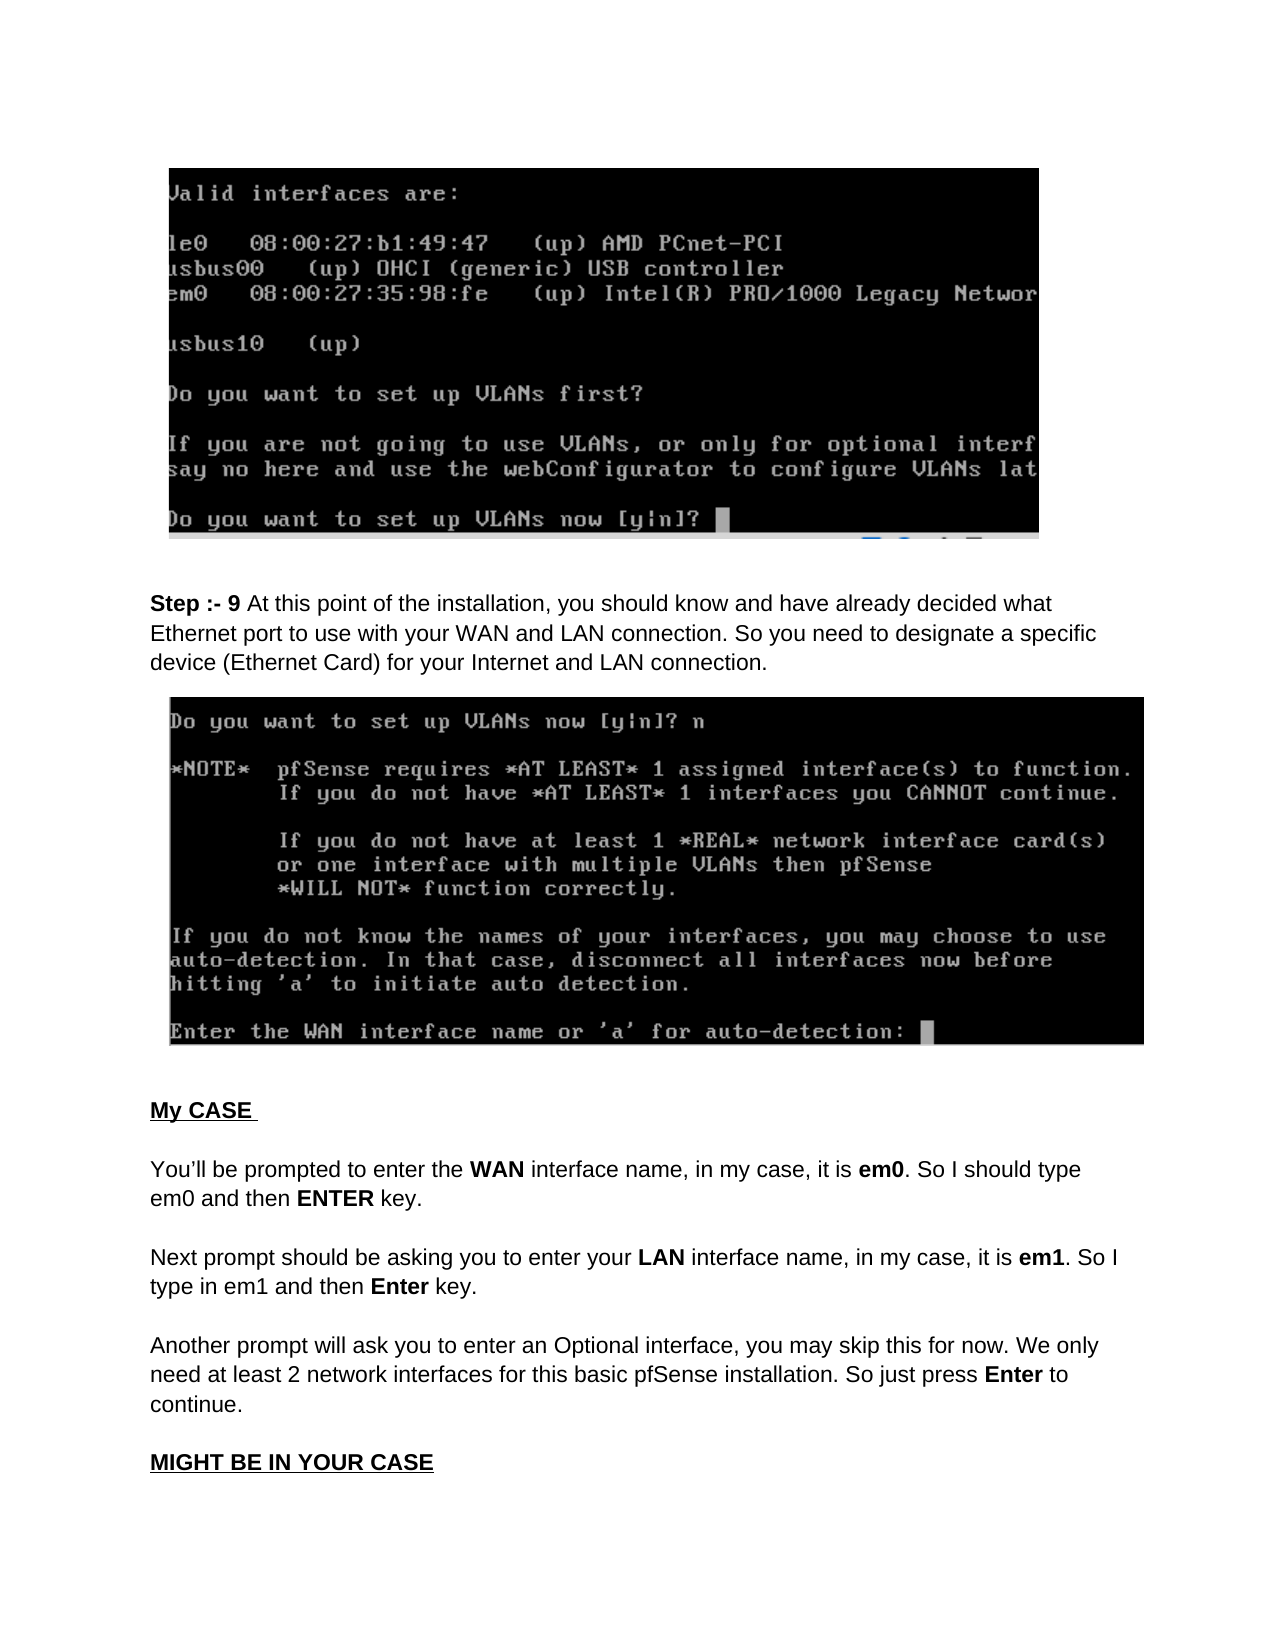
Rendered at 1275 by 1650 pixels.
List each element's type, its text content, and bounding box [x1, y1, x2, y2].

picture [168, 697, 1144, 1046]
text Another prompt will ask you to enter an Optional interface, you may skip this for now. We only need at least 2 network interfaces for this basic pfSense installation. So just press Enter to continue. [150, 1333, 1125, 1417]
text MIGHT BE IN YOUR CASE [150, 1450, 1125, 1476]
text You’ll be prompted to enter the WAN interface name, in my case, it is em0. So I should type em0 and then ENTER key. [150, 1156, 1125, 1211]
text Step :- 9 At this point of the installation, you should know and have already decided what Ethernet port to use with your WAN and LAN connection. So you need to designate a specific device (Ethernet Card) for your Internet and LAN connection. [150, 591, 1125, 675]
picture [168, 168, 1039, 539]
text Next prompt should be asking you to enter your LAN interface name, in my case, it is em1. So I type in em1 and then Enter key. [150, 1244, 1125, 1299]
text My CASE [150, 1098, 1125, 1123]
